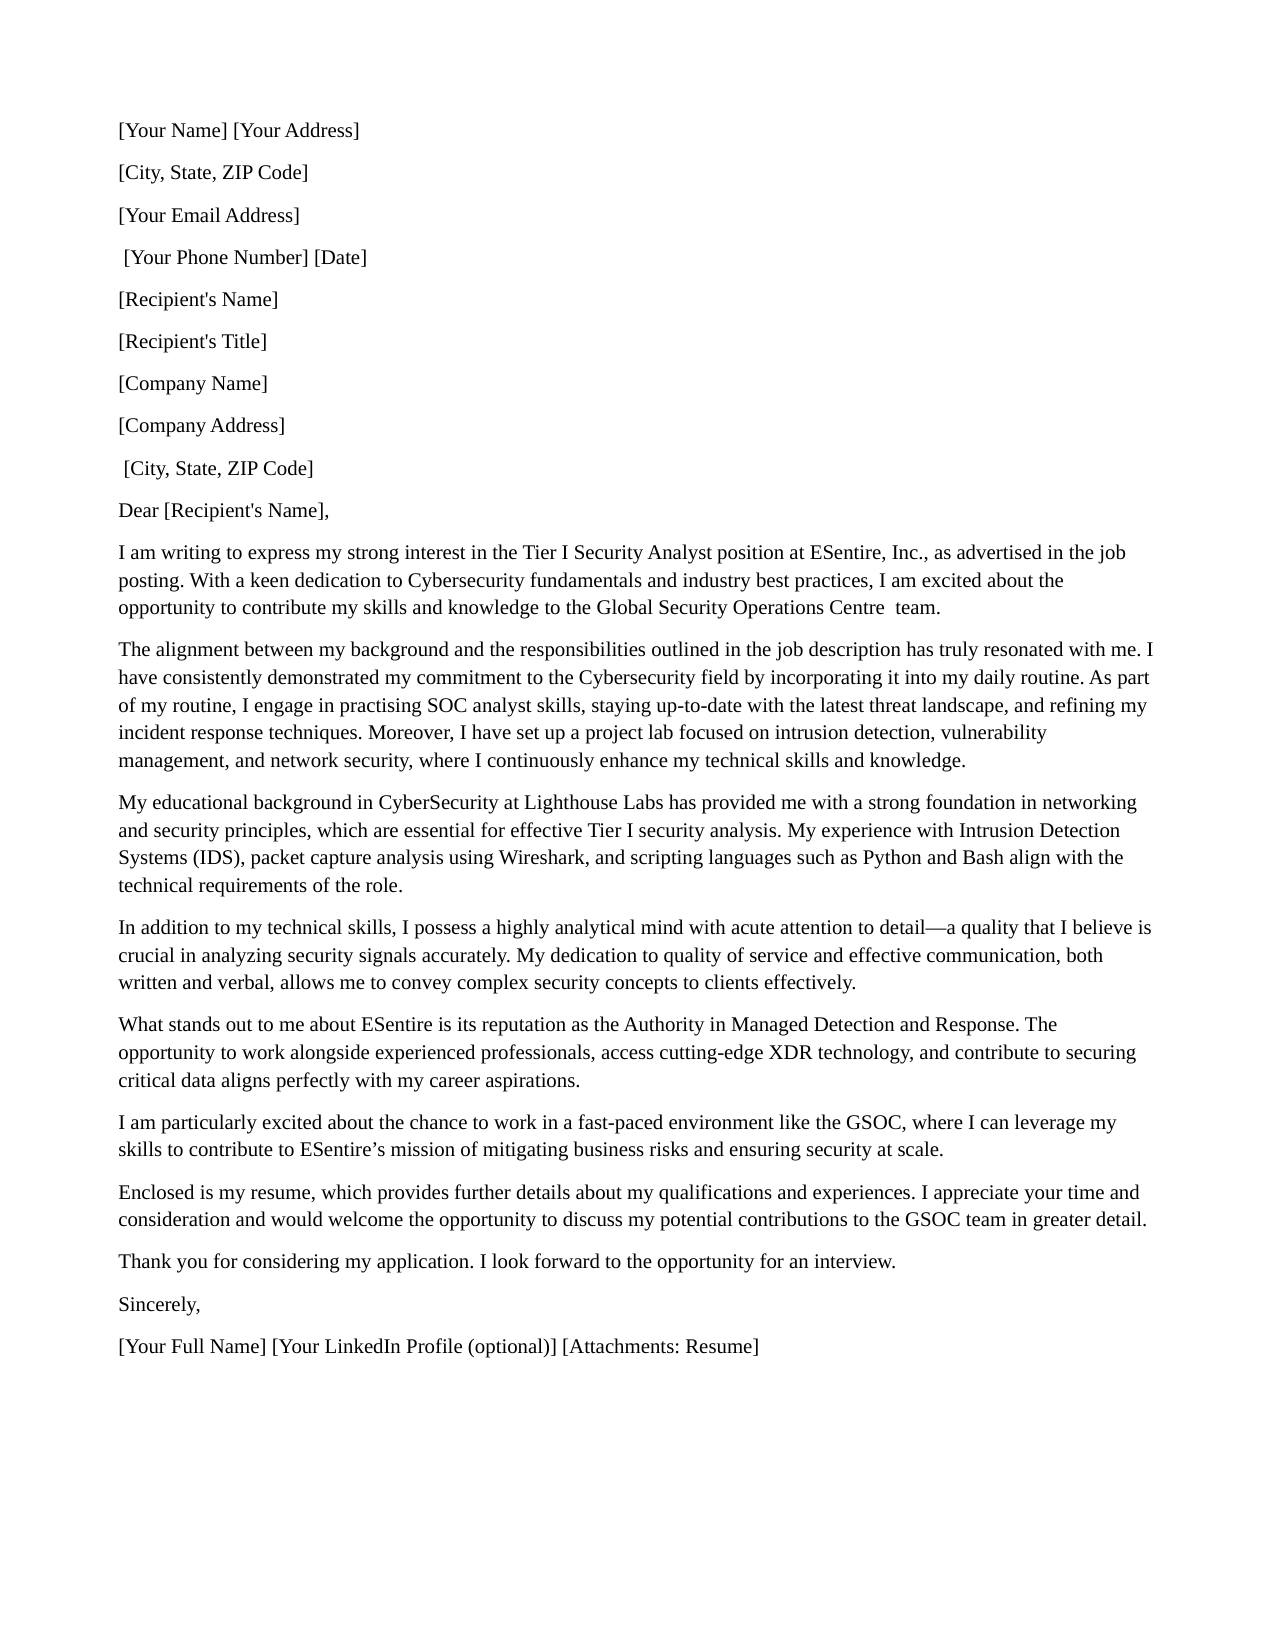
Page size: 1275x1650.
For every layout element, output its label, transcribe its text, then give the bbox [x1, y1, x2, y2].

text [City, State, ZIP Code] [118, 160, 1157, 184]
text My educational background in CyberSecurity at Lighthouse Labs has provided me with a strong foundation in networking and security principles, which are essential for effective Tier I security analysis. My experience with Intrusion Detection Systems (IDS), packet capture analysis using Wireshark, and scripting languages such as Python and Bash align with the technical requirements of the role. [118, 790, 1157, 897]
text The alignment between my background and the responsibilities outlined in the job description has truly resonated with me. I have consistently demonstrated my commitment to the Cybersecurity field by incorporating it into my daily routine. As part of my routine, I engage in practising SOC analyst skills, staying up-to-date with the latest threat landscape, and refining my incident response techniques. Moreover, I have set up a project lab focused on intrusion detection, vulnerability management, and network security, where I continuously enhance my technical skills and knowledge. [118, 637, 1157, 772]
text [Recipient's Name] [118, 287, 1157, 311]
text [Recipient's Title] [118, 329, 1157, 353]
text [Your Name] [Your Address] [118, 118, 1157, 142]
text [Company Name] [118, 371, 1157, 395]
text [City, State, ZIP Code] [118, 456, 1157, 480]
text In addition to my technical skills, I possess a highly analytical mind with acute attention to detail—a quality that I believe is crucial in analyzing security signals accurately. My dedication to quality of service and effective communication, both written and verbal, allows me to convey complex security concepts to clients effectively. [118, 915, 1157, 994]
text [Your Full Name] [Your LinkedIn Profile (optional)] [Attachments: Resume] [118, 1334, 1157, 1358]
text I am particularly excited about the chance to work in a fast-paced environment like the GSOC, where I can leverage my skills to contribute to ESentire’s mission of mitigating business risks and ensuring security at scale. [118, 1110, 1157, 1161]
text Dear [Recipient's Name], [118, 498, 1157, 522]
text Sincerely, [118, 1292, 1157, 1316]
text [Your Phone Number] [Date] [118, 245, 1157, 269]
text What stands out to me about ESentire is its reputation as the Authority in Managed Detection and Response. The opportunity to work alongside experienced professionals, access cutting-edge XDR technology, and contribute to securing critical data aligns perfectly with my career aspirations. [118, 1012, 1157, 1092]
text [Company Address] [118, 413, 1157, 437]
text I am writing to express my strong interest in the Tier I Security Analyst position at ESentire, Inc., as advertised in the job posting. With a keen dedication to Cybersecurity fundamentals and industry best practices, I am excited about the opportunity to contribute my skills and knowledge to the Global Security Operations Centre team. [118, 540, 1157, 619]
text Enclosed is my resume, which provides further details about my qualifications and experiences. I appreciate your time and consideration and would welcome the opportunity to discuss my potential contributions to the GSOC team in greater detail. [118, 1179, 1157, 1231]
text Thank you for considering my application. I look forward to the opportunity for an interview. [118, 1249, 1157, 1273]
text [Your Email Address] [118, 202, 1157, 227]
